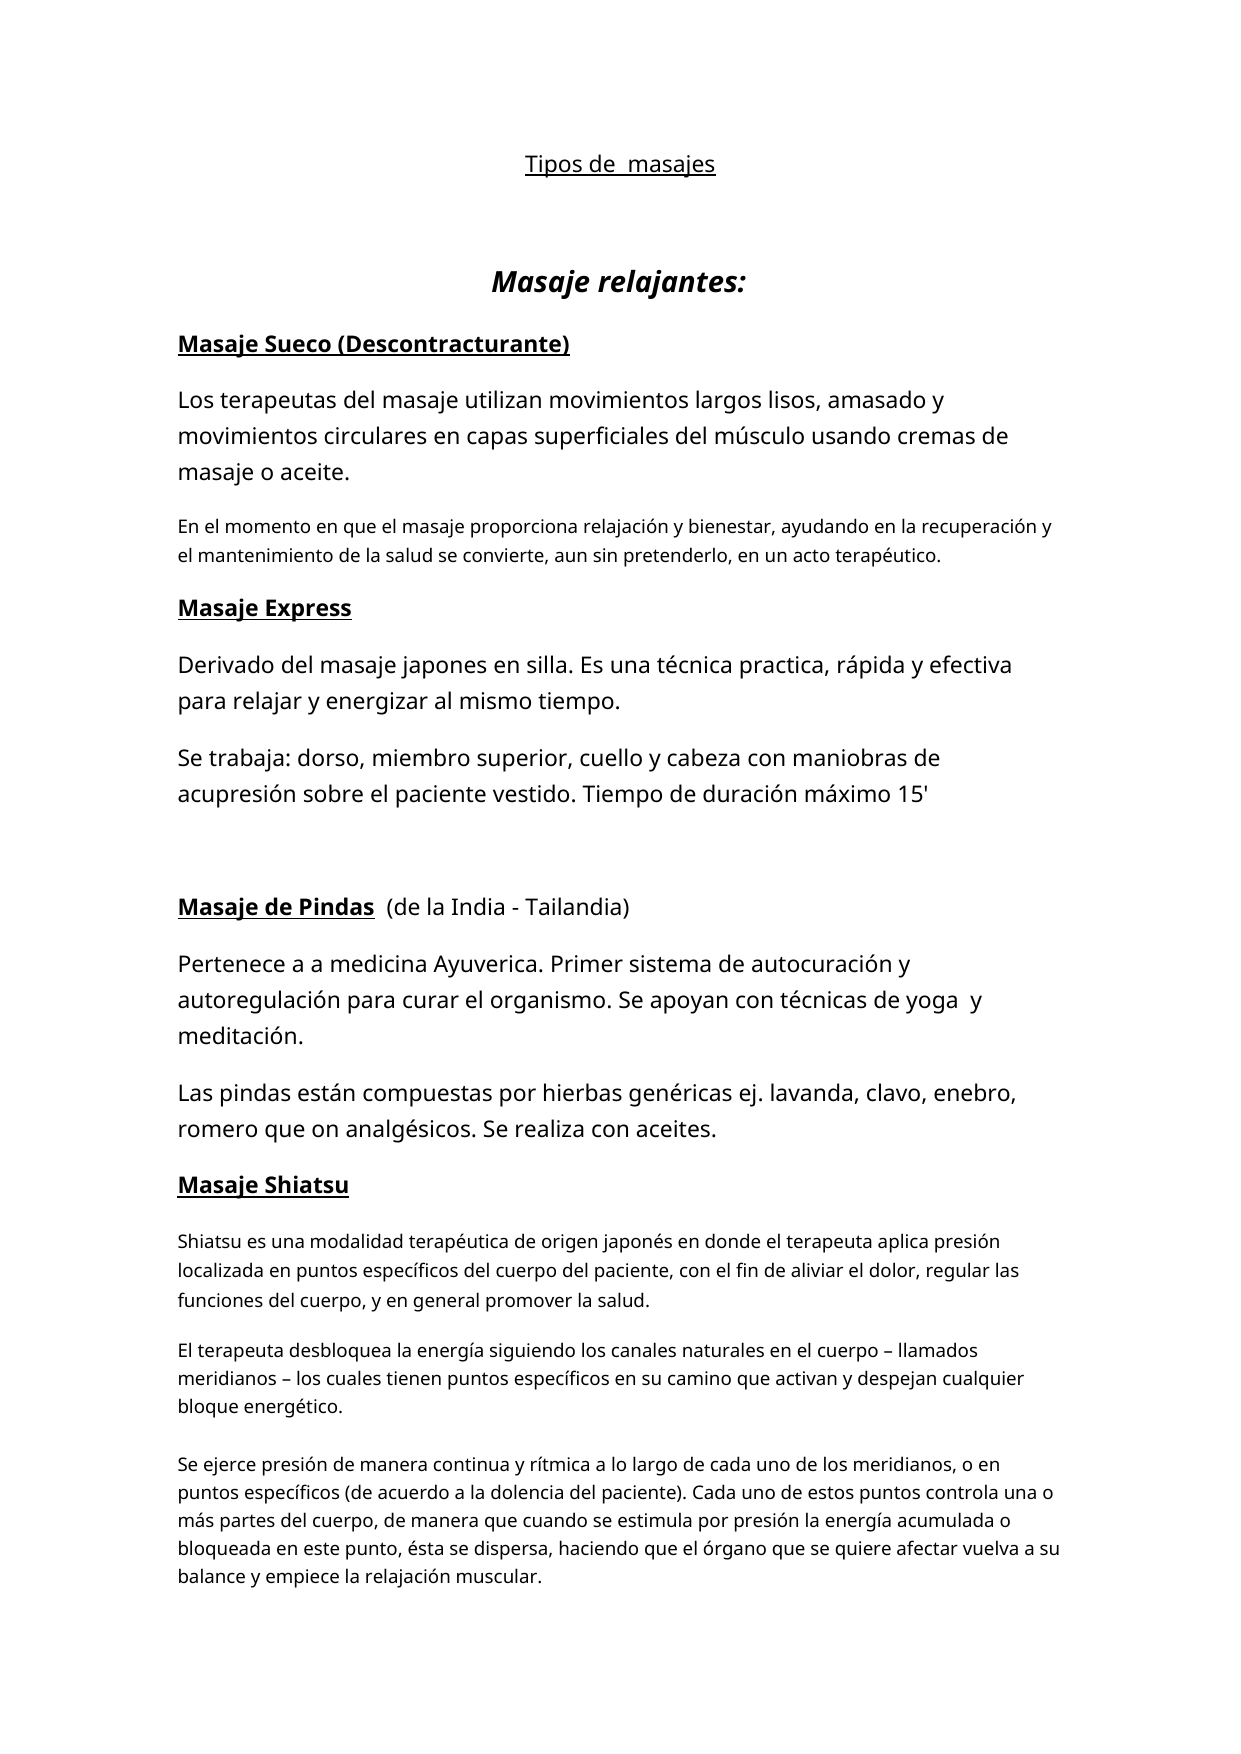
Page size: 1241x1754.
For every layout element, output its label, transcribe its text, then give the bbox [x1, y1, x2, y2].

text Masaje Shiatsu [177, 1169, 1063, 1201]
text El terapeuta desbloquea la energía siguiendo los canales naturales en el cuerpo – llamados meridianos – los cuales tienen puntos específicos en su camino que activan y despejan cualquier bloque energético. [177, 1334, 1063, 1419]
text Los terapeutas del masaje utilizan movimientos largos lisos, amasado y movimientos circulares en capas superficiales del músculo usando cremas de masaje o aceite. [177, 384, 1063, 487]
text Shiatsu es una modalidad terapéutica de origen japonés en donde el terapeuta aplica presión localizada en puntos específicos del cuerpo del paciente, con el fin de aliviar el dolor, regular las funciones del cuerpo, y en general promover la salud. [177, 1226, 1063, 1314]
text Masaje Express [177, 592, 1063, 624]
text Pertenece a a medicina Ayuverica. Primer sistema de autocuración y autoregulación para curar el organismo. Se apoyan con técnicas de yoga y meditación. [177, 948, 1063, 1051]
text Masaje de Pindas (de la India - Tailandia) [177, 891, 1063, 923]
text Tipos de masajes [177, 148, 1063, 179]
text Masaje Sueco (Descontracturante) [177, 328, 1063, 359]
text Se ejerce presión de manera continua y rítmica a lo largo de cada uno de los meridianos, o en puntos específicos (de acuerdo a la dolencia del paciente). Cada uno de estos puntos controla una o más partes del cuerpo, de manera que cuando se estimula por presión la energía acumulada o bloqueada en este punto, ésta se dispersa, haciendo que el órgano que se quiere afectar vuelva a su balance y empiece la relajación muscular. [177, 1448, 1063, 1589]
text Se trabaja: dorso, miembro superior, cuello y cabeza con maniobras de acupresión sobre el paciente vestido. Tiempo de duración máximo 15' [177, 742, 1063, 809]
text Masaje relajantes: [177, 261, 1063, 301]
text Derivado del masaje japones en silla. Es una técnica practica, rápida y efectiva para relajar y energizar al mismo tiempo. [177, 649, 1063, 716]
text Las pindas están compuestas por hierbas genéricas ej. lavanda, clavo, enebro, romero que on analgésicos. Se realiza con aceites. [177, 1077, 1063, 1144]
text En el momento en que el masaje proporciona relajación y bienestar, ayudando en la recuperación y el mantenimiento de la salud se convierte, aun sin pretenderlo, en un acto terapéutico. [177, 513, 1063, 568]
